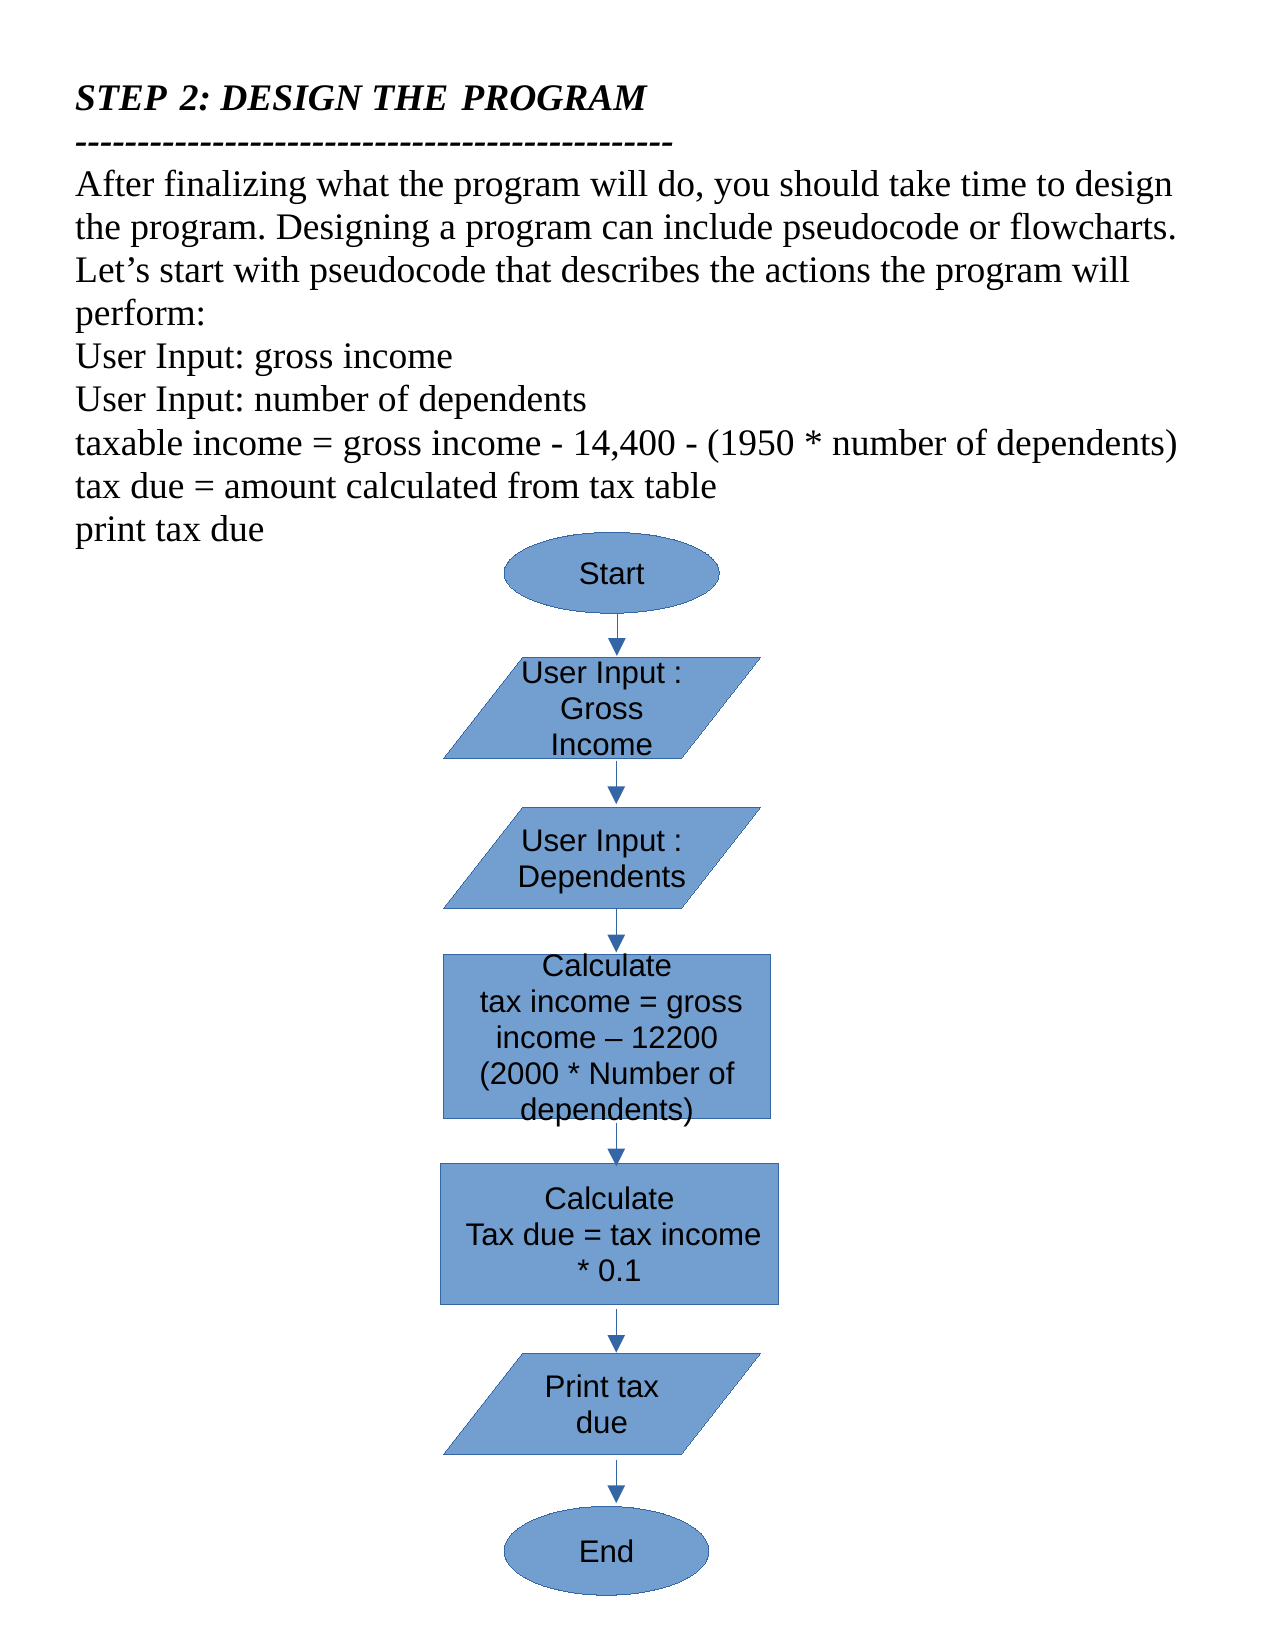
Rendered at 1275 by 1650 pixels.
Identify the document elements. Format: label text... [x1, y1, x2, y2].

text After finalizing what the program will do, you should take time to design the program. Designing a program can include pseudocode or flowcharts. Let’s start with pseudocode that describes the actions the program will perform: [75, 161, 1200, 334]
text User Input: gross income [75, 334, 1200, 377]
text STEP 2: DESIGN THE PROGRAM [75, 75, 1200, 118]
text tax due = amount calculated from tax table [75, 463, 1200, 506]
text print tax due [75, 506, 1200, 549]
text taxable income = gross income - 14,400 - (1950 * number of dependents) [75, 420, 1200, 463]
text ------------------------------------------------ [75, 118, 1200, 161]
text User Input: number of dependents [75, 377, 1200, 420]
